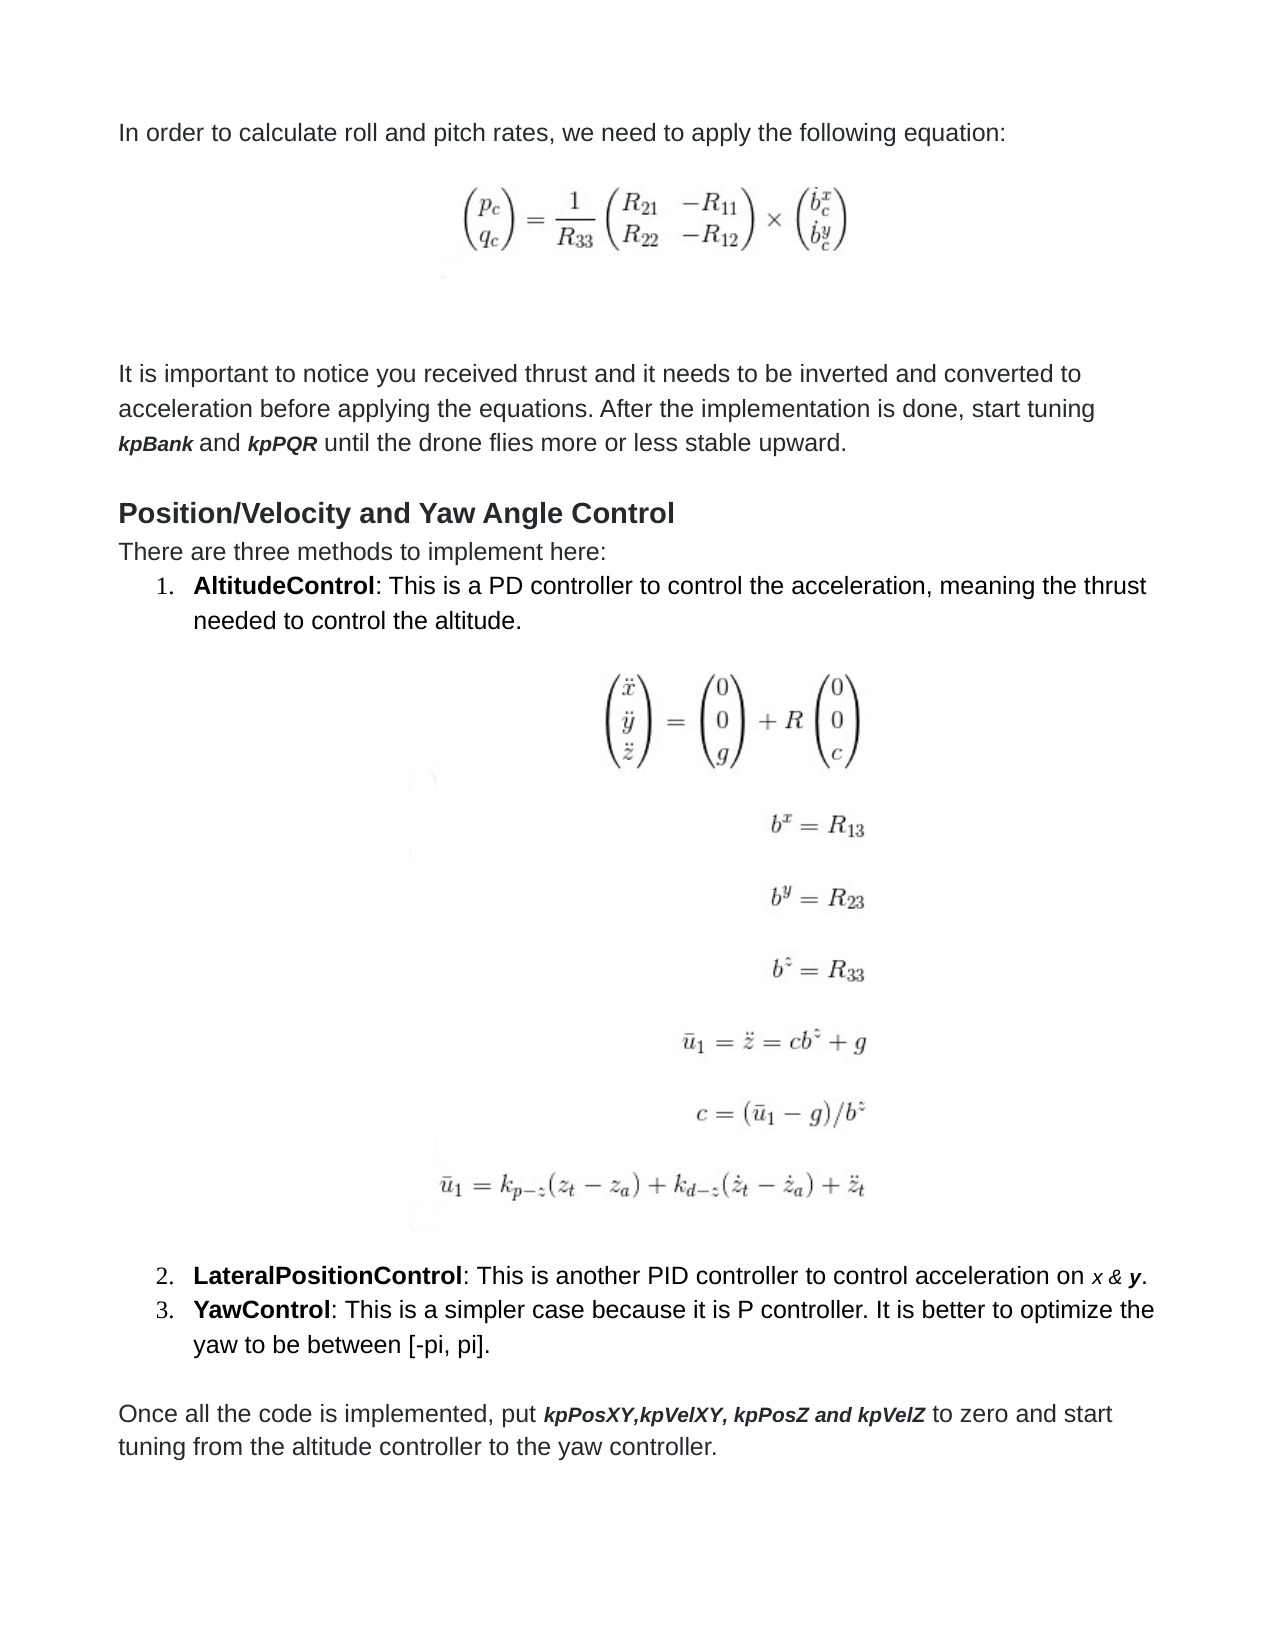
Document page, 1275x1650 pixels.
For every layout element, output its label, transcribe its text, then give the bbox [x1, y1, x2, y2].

text Once all the code is implemented, put kpPosXY,kpVelXY, kpPosZ and kpVelZ to zero and start tuning from the altitude controller to the yaw controller. [118, 1399, 1157, 1461]
list AltitudeControl: This is a PD controller to control the acceleration, meaning the thrust needed to control the altitude. [156, 571, 1157, 634]
text There are three methods to implement here: [118, 537, 1157, 566]
text Position/Velocity and Yaw Angle Control [118, 497, 1157, 530]
text In order to calculate roll and pitch rates, we need to apply the following equation: [118, 118, 1157, 147]
picture [428, 187, 847, 284]
picture [408, 674, 867, 1231]
text It is important to notice you received thrust and it needs to be inverted and converted to acceleration before applying the equations. After the implementation is done, start tuning kpBank and kpPQR until the drone flies more or less stable upward. [118, 359, 1157, 457]
list LateralPositionControl: This is another PID controller to control acceleration on x & y. [156, 1261, 1157, 1290]
list YawControl: This is a simpler case because it is P controller. It is better to optimize the yaw to be between [-pi, pi]. [156, 1296, 1157, 1359]
